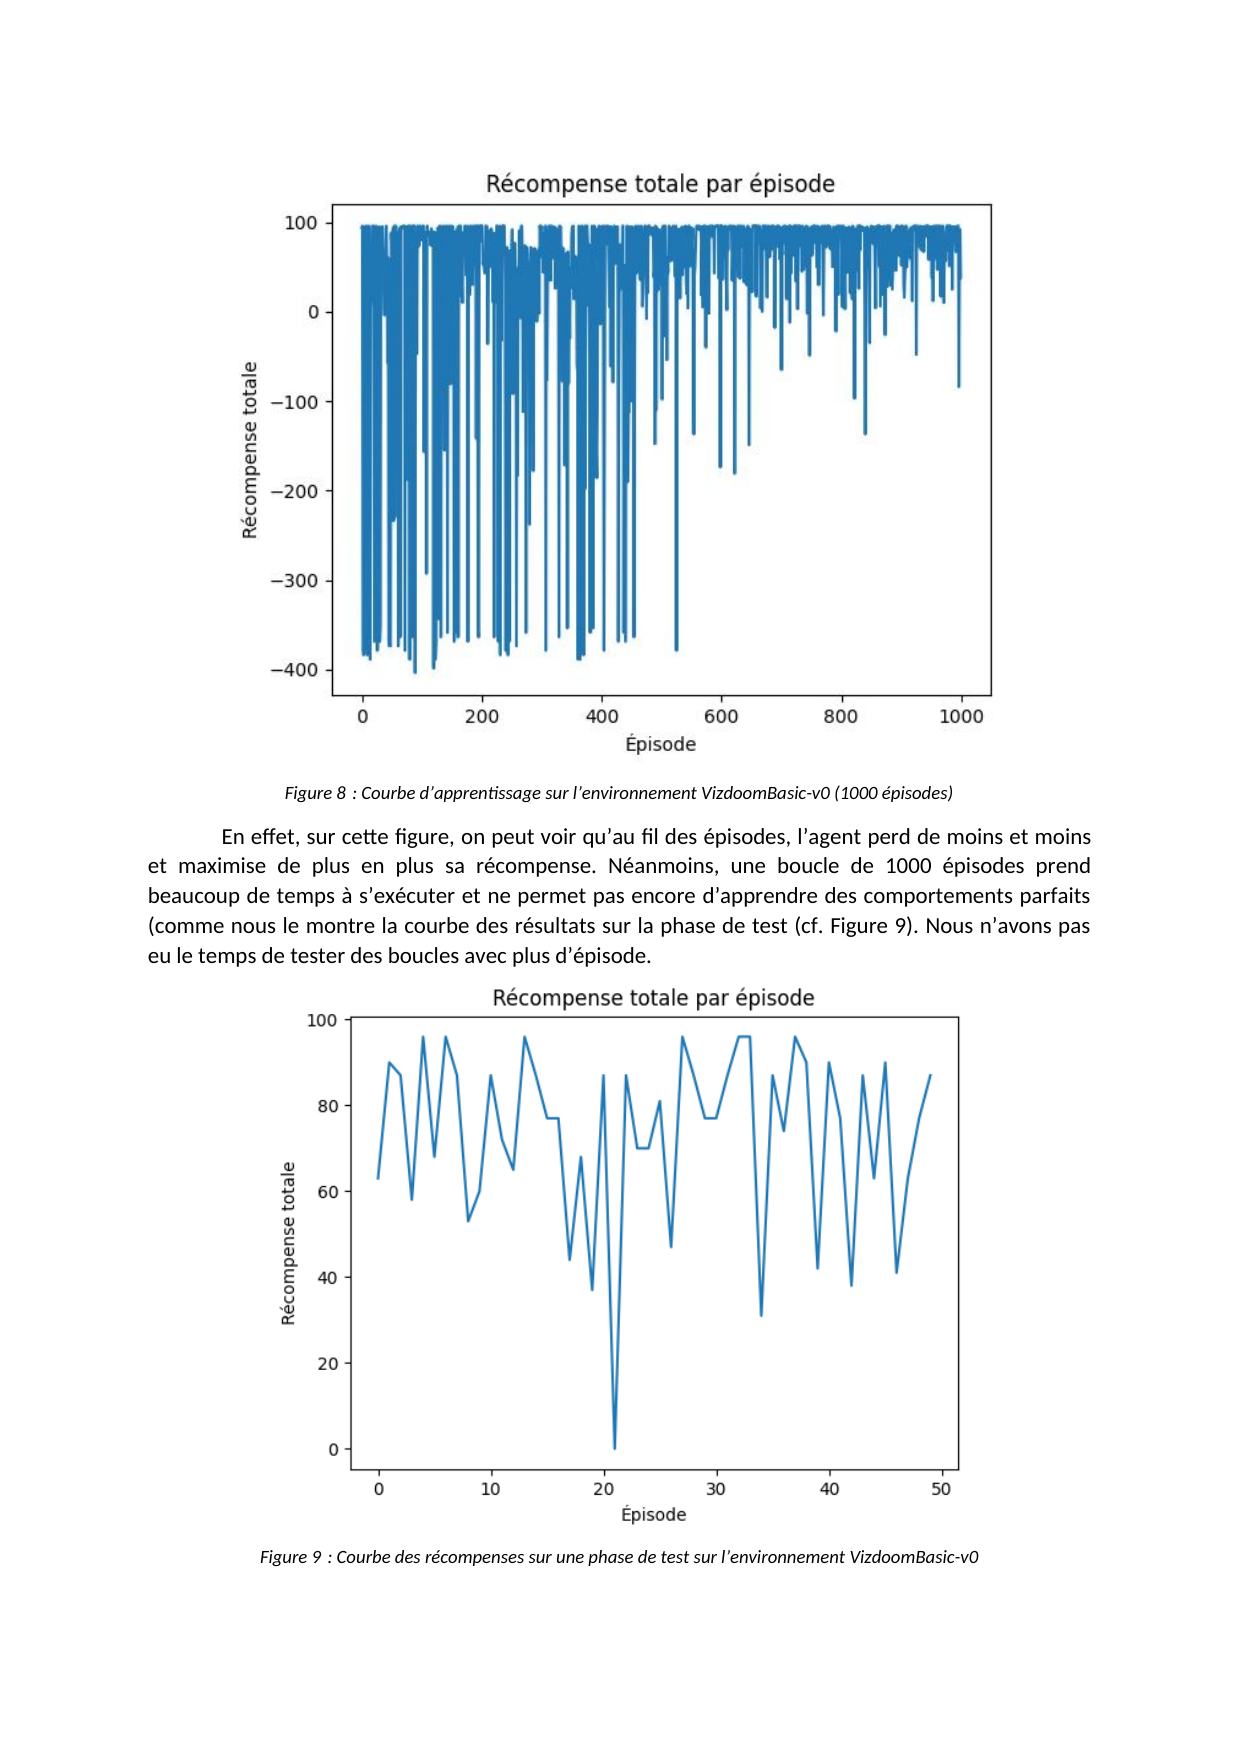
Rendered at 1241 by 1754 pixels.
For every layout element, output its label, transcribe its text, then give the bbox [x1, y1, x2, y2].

text Figure 9 : Courbe des récompenses sur une phase de test sur l’environnement VizdoomBasic-v0 [148, 1545, 1093, 1568]
text Figure 8 : Courbe d’apprentissage sur l’environnement VizdoomBasic-v0 (1000 épisodes) [148, 781, 1093, 804]
text En effet, sur cette figure, on peut voir qu’au fil des épisodes, l’agent perd de moins et moins et maximise de plus en plus sa récompense. Néanmoins, une boucle de 1000 épisodes prend beaucoup de temps à s’exécuter et ne permet pas encore d’apprendre des comportements parfaits (comme nous le montre la courbe des résultats sur la phase de test (cf. Figure 9). Nous n’avons pas eu le temps de tester des boucles avec plus d’épisode. [148, 822, 1093, 969]
